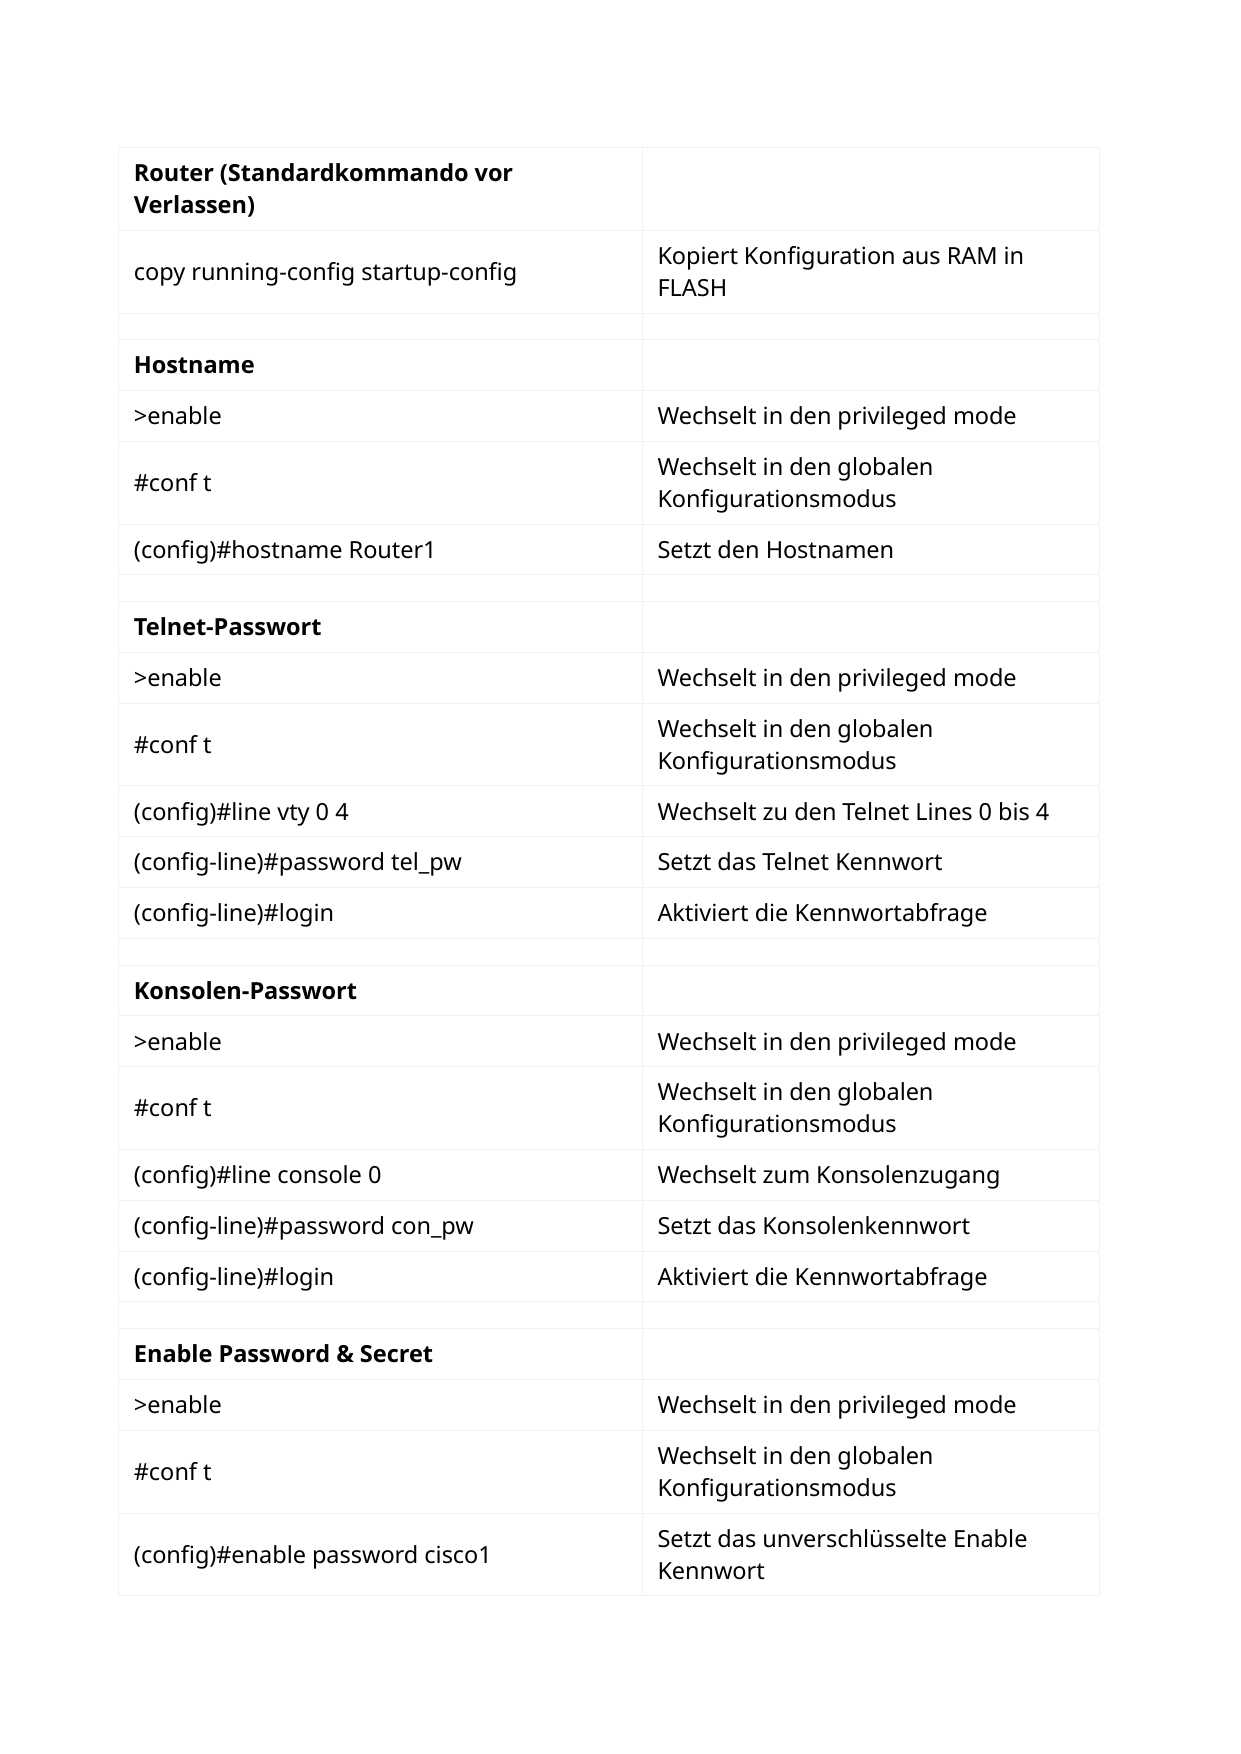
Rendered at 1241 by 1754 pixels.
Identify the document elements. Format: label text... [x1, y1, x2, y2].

table_cell (config)#line vty 0 4 [119, 786, 642, 836]
table_cell Wechselt in den privileged mode [643, 653, 1099, 703]
table_cell [643, 340, 1099, 390]
table_cell [119, 314, 642, 339]
table_cell (config-line)#password con_pw [119, 1201, 642, 1251]
table_cell #conf t [119, 442, 642, 523]
table_cell (config-line)#login [119, 1252, 642, 1301]
table_cell (config)#line console 0 [119, 1150, 642, 1200]
table_cell [643, 1302, 1099, 1328]
table_cell [643, 575, 1099, 601]
table_cell (config-line)#login [119, 888, 642, 938]
table_cell Wechselt in den privileged mode [643, 1016, 1099, 1066]
table_cell Hostname [119, 340, 642, 390]
table_cell [119, 1302, 642, 1328]
table_cell [643, 602, 1099, 652]
table_cell Wechselt in den globalen Konfigurationsmodus [643, 442, 1099, 523]
table_cell Kopiert Konfiguration aus RAM in FLASH [643, 231, 1099, 312]
table_cell [643, 966, 1099, 1015]
table_cell Setzt das Telnet Kennwort [643, 837, 1099, 887]
table_cell Aktiviert die Kennwortabfrage [643, 888, 1099, 938]
table_cell [643, 1329, 1099, 1379]
table_cell #conf t [119, 704, 642, 785]
table_cell [119, 575, 642, 601]
table_cell >enable [119, 1016, 642, 1066]
table_cell Wechselt in den globalen Konfigurationsmodus [643, 1431, 1099, 1512]
table_cell Setzt das Konsolenkennwort [643, 1201, 1099, 1251]
table_cell Setzt den Hostnamen [643, 525, 1099, 574]
table_cell >enable [119, 1380, 642, 1430]
table_cell (config-line)#password tel_pw [119, 837, 642, 887]
table_cell Telnet-Passwort [119, 602, 642, 652]
table_cell copy running-config startup-config [119, 231, 642, 312]
table_cell Wechselt in den globalen Konfigurationsmodus [643, 704, 1099, 785]
table_cell [643, 314, 1099, 339]
table_cell Wechselt in den privileged mode [643, 391, 1099, 441]
table_cell Setzt das unverschlüsselte Enable Kennwort [643, 1514, 1099, 1595]
table_cell >enable [119, 391, 642, 441]
table_cell #conf t [119, 1067, 642, 1149]
table_cell Wechselt in den privileged mode [643, 1380, 1099, 1430]
table_cell (config)#hostname Router1 [119, 525, 642, 574]
table_cell Konsolen-Passwort [119, 966, 642, 1015]
table_cell Wechselt zum Konsolenzugang [643, 1150, 1099, 1200]
table_cell Wechselt zu den Telnet Lines 0 bis 4 [643, 786, 1099, 836]
table_cell #conf t [119, 1431, 642, 1512]
table_cell [119, 939, 642, 964]
table_cell [643, 939, 1099, 964]
table_cell Wechselt in den globalen Konfigurationsmodus [643, 1067, 1099, 1149]
table_header Router (Standardkommando vor Verlassen) [119, 148, 642, 230]
table_cell (config)#enable password cisco1 [119, 1514, 642, 1595]
table_cell >enable [119, 653, 642, 703]
table_header [643, 148, 1099, 230]
table_cell Aktiviert die Kennwortabfrage [643, 1252, 1099, 1301]
table_cell Enable Password & Secret [119, 1329, 642, 1379]
